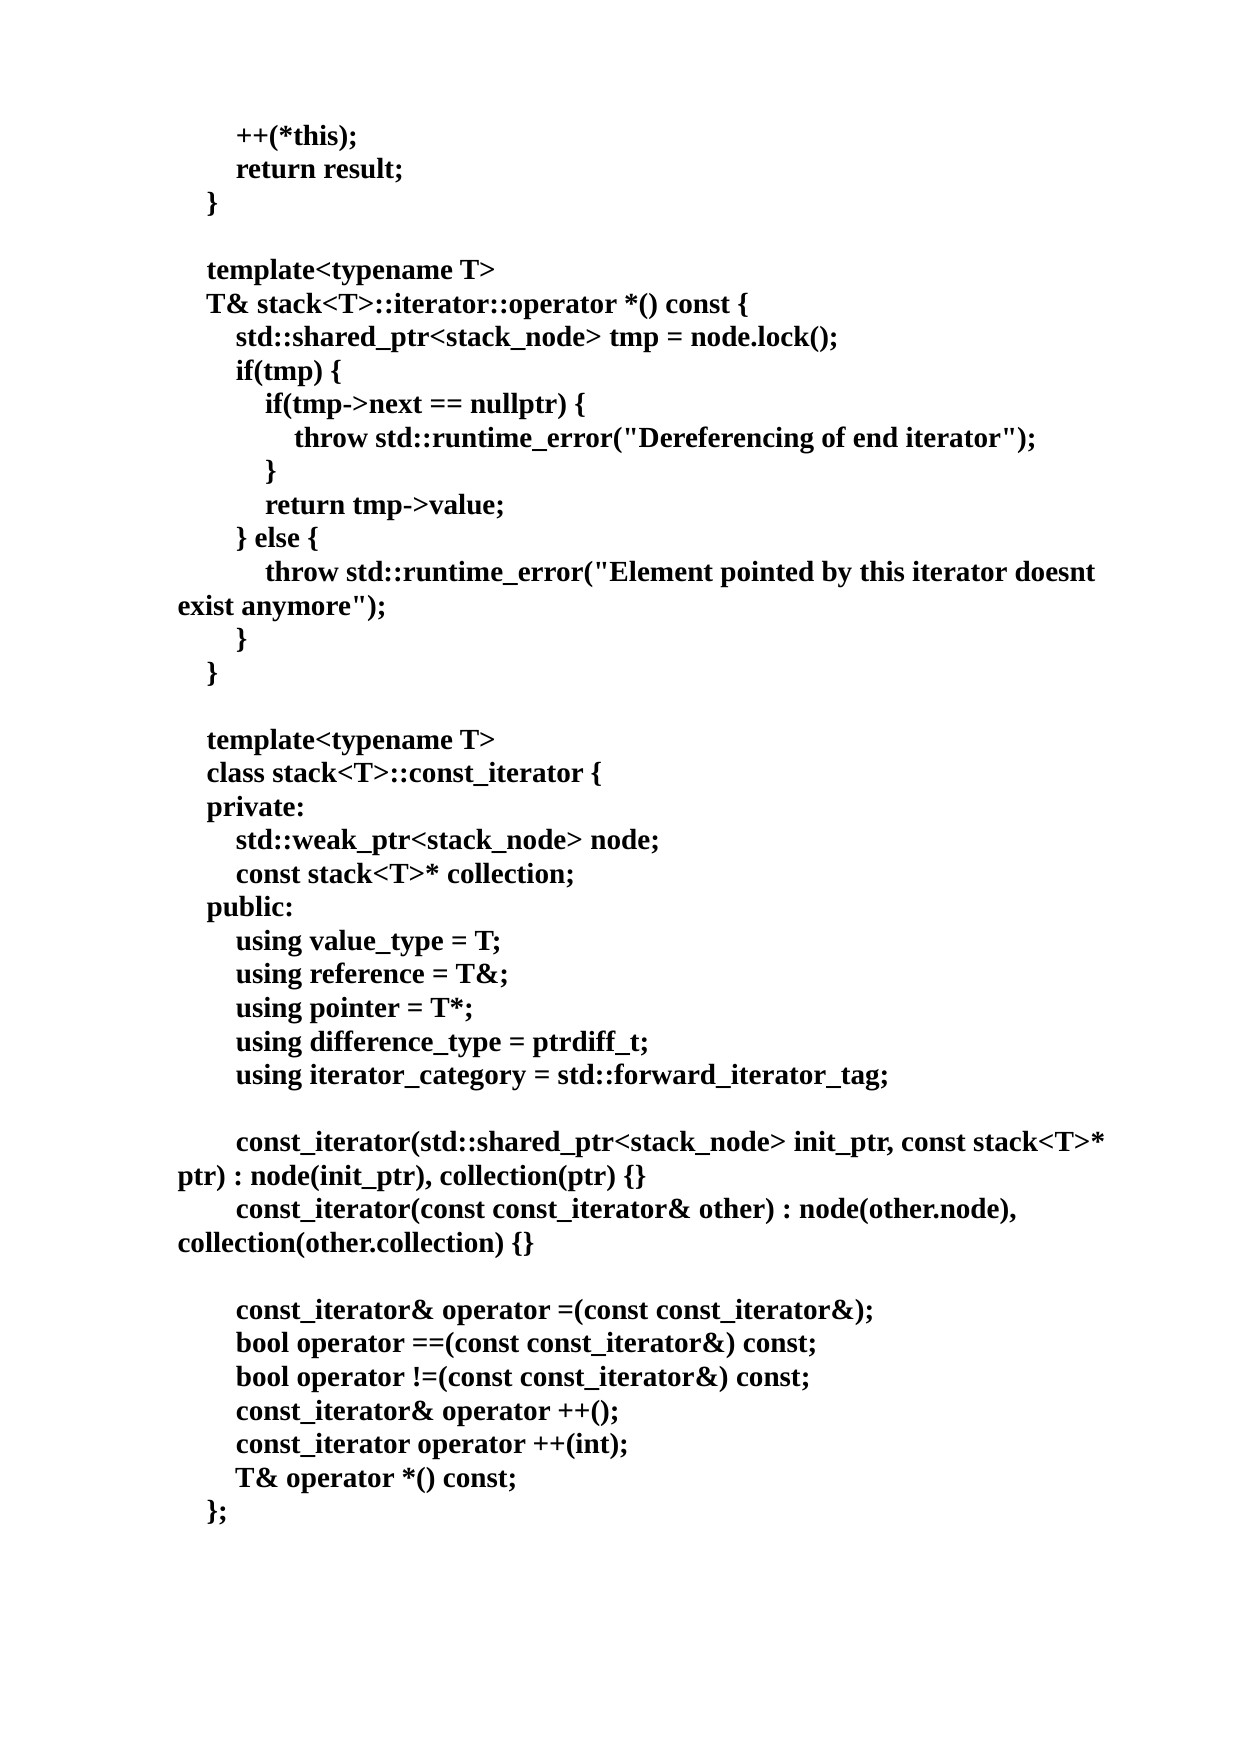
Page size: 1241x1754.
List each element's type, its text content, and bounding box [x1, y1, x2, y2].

text using value_type = T; [177, 923, 1152, 957]
text std::shared_ptr<stack_node> tmp = node.lock(); [177, 319, 1152, 353]
text } [177, 185, 1152, 219]
text } [177, 621, 1152, 655]
text const stack<T>* collection; [177, 856, 1152, 889]
text return tmp->value; [177, 487, 1152, 521]
text class stack<T>::const_iterator { [177, 755, 1152, 789]
text throw std::runtime_error("Element pointed by this iterator doesnt exist anymore"); [177, 554, 1152, 621]
text T& stack<T>::iterator::operator *() const { [177, 286, 1152, 319]
text if(tmp->next == nullptr) { [177, 386, 1152, 420]
text bool operator !=(const const_iterator&) const; [177, 1359, 1152, 1393]
text T& operator *() const; [177, 1460, 1152, 1493]
text const_iterator operator ++(int); [177, 1426, 1152, 1460]
text using difference_type = ptrdiff_t; [177, 1024, 1152, 1057]
text const_iterator(const const_iterator& other) : node(other.node), collection(other.collection) {} [177, 1191, 1152, 1258]
text const_iterator& operator =(const const_iterator&); [177, 1292, 1152, 1326]
text std::weak_ptr<stack_node> node; [177, 822, 1152, 856]
text using pointer = T*; [177, 990, 1152, 1024]
text } [177, 453, 1152, 487]
text bool operator ==(const const_iterator&) const; [177, 1326, 1152, 1359]
text }; [177, 1493, 1152, 1527]
text public: [177, 889, 1152, 923]
text const_iterator(std::shared_ptr<stack_node> init_ptr, const stack<T>* ptr) : node(init_ptr), collection(ptr) {} [177, 1124, 1152, 1191]
text const_iterator& operator ++(); [177, 1393, 1152, 1426]
text private: [177, 789, 1152, 822]
text } [177, 655, 1152, 688]
text return result; [177, 152, 1152, 185]
text throw std::runtime_error("Dereferencing of end iterator"); [177, 420, 1152, 453]
text using reference = T&; [177, 957, 1152, 990]
text template<typename T> [177, 252, 1152, 286]
text template<typename T> [177, 722, 1152, 755]
text ++(*this); [177, 118, 1152, 152]
text using iterator_category = std::forward_iterator_tag; [177, 1057, 1152, 1091]
text } else { [177, 521, 1152, 554]
text if(tmp) { [177, 353, 1152, 386]
